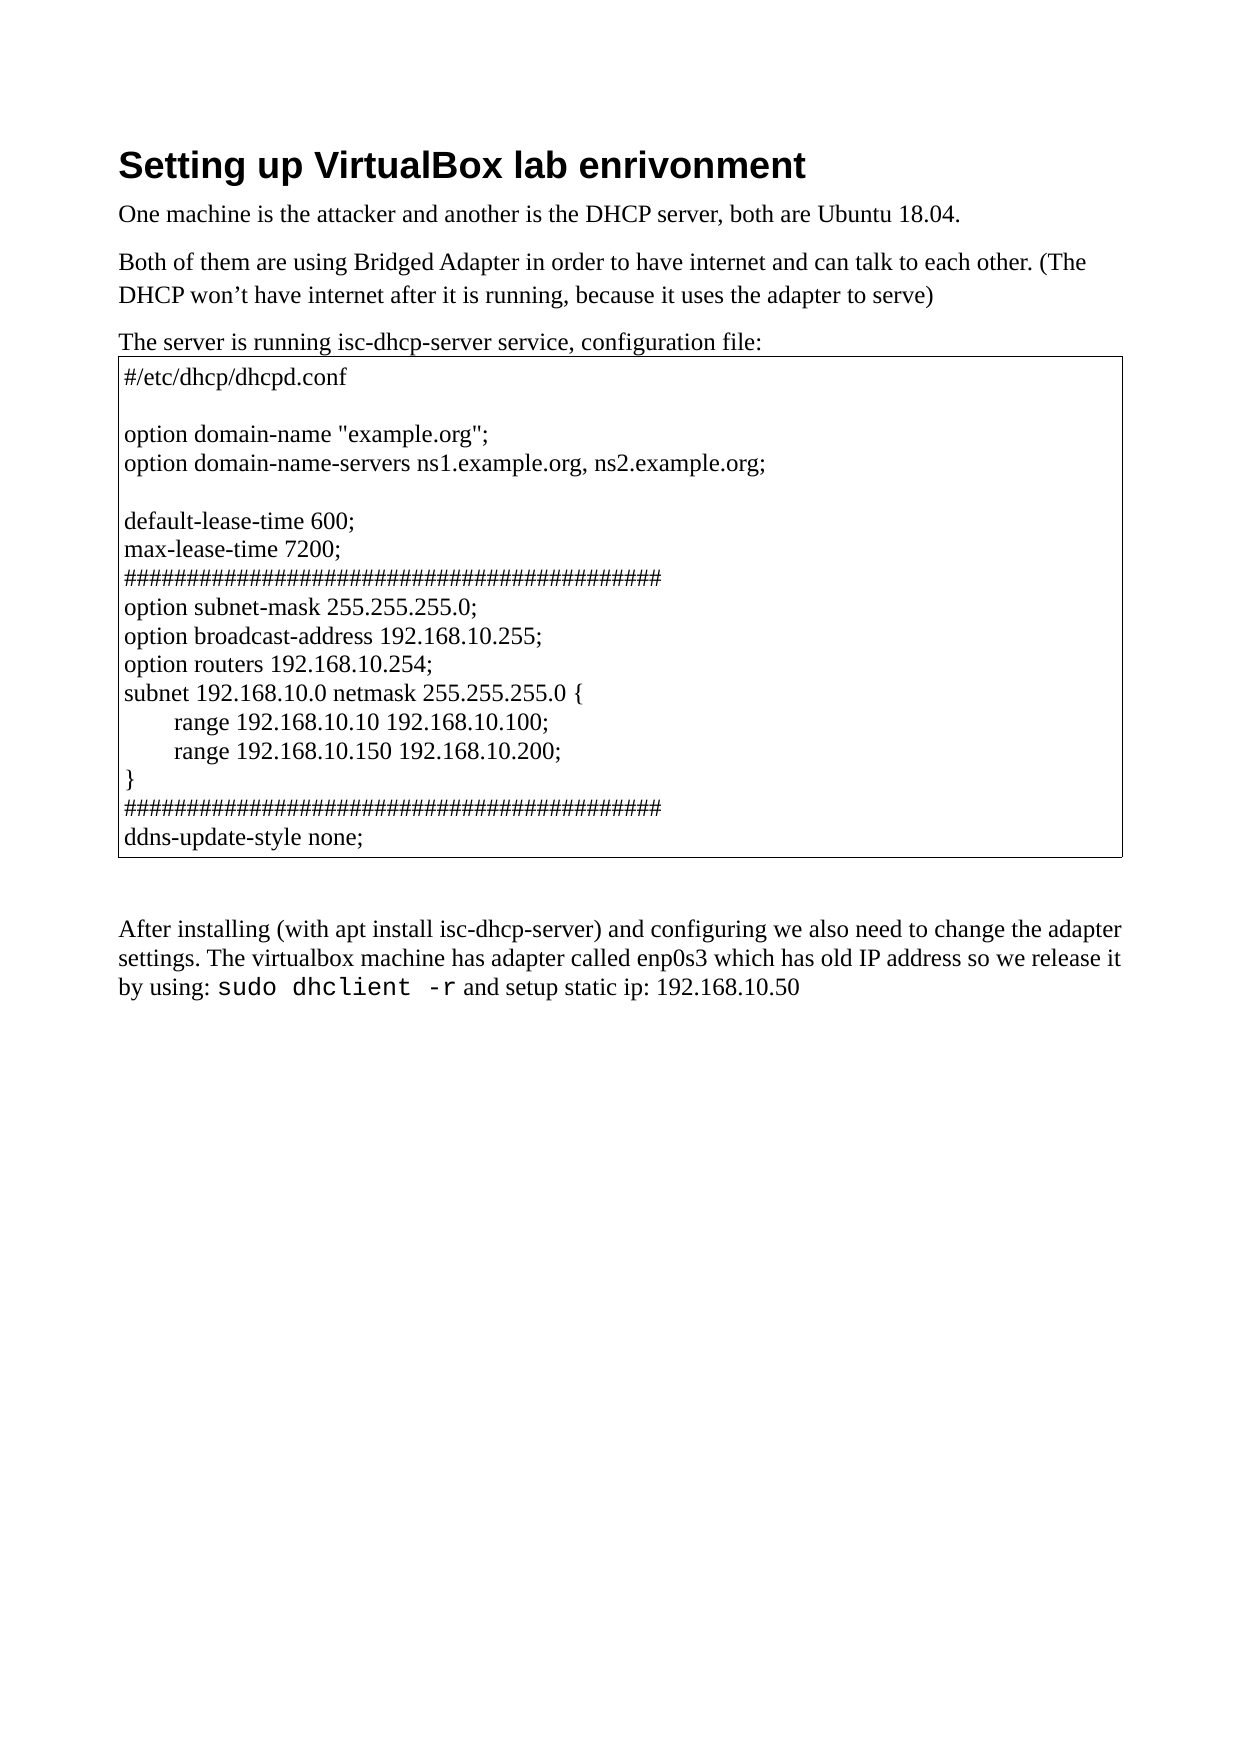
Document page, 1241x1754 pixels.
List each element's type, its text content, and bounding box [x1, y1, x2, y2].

text The server is running isc-dhcp-server service, configuration file: [118, 327, 1122, 356]
text Both of them are using Bridged Adapter in order to have internet and can talk to each other. (The DHCP won’t have internet after it is running, because it uses the adapter to serve) [118, 247, 1122, 309]
table_header #/etc/dhcp/dhcpd.conf option domain-name "example.org"; option domain-name-servers ns1.example.org, ns2.example.org; default-lease-time 600; max-lease-time 7200; ########################################### option subnet-mask 255.255.255.0; option broadcast-address 192.168.10.255; option routers 192.168.10.254; subnet 192.168.10.0 netmask 255.255.255.0 { range 192.168.10.10 192.168.10.100; range 192.168.10.150 192.168.10.200; } ########################################### ddns-update-style none; [119, 357, 1122, 857]
text One machine is the attacker and another is the DHCP server, both are Ubuntu 18.04. [118, 199, 1122, 228]
text After installing (with apt install isc-dhcp-server) and configuring we also need to change the adapter settings. The virtualbox machine has adapter called enp0s3 which has old IP address so we release it by using: sudo dhclient -r and setup static ip: 192.168.10.50 [118, 914, 1122, 1002]
subtitle Setting up VirtualBox lab enrivonment [118, 143, 1122, 187]
